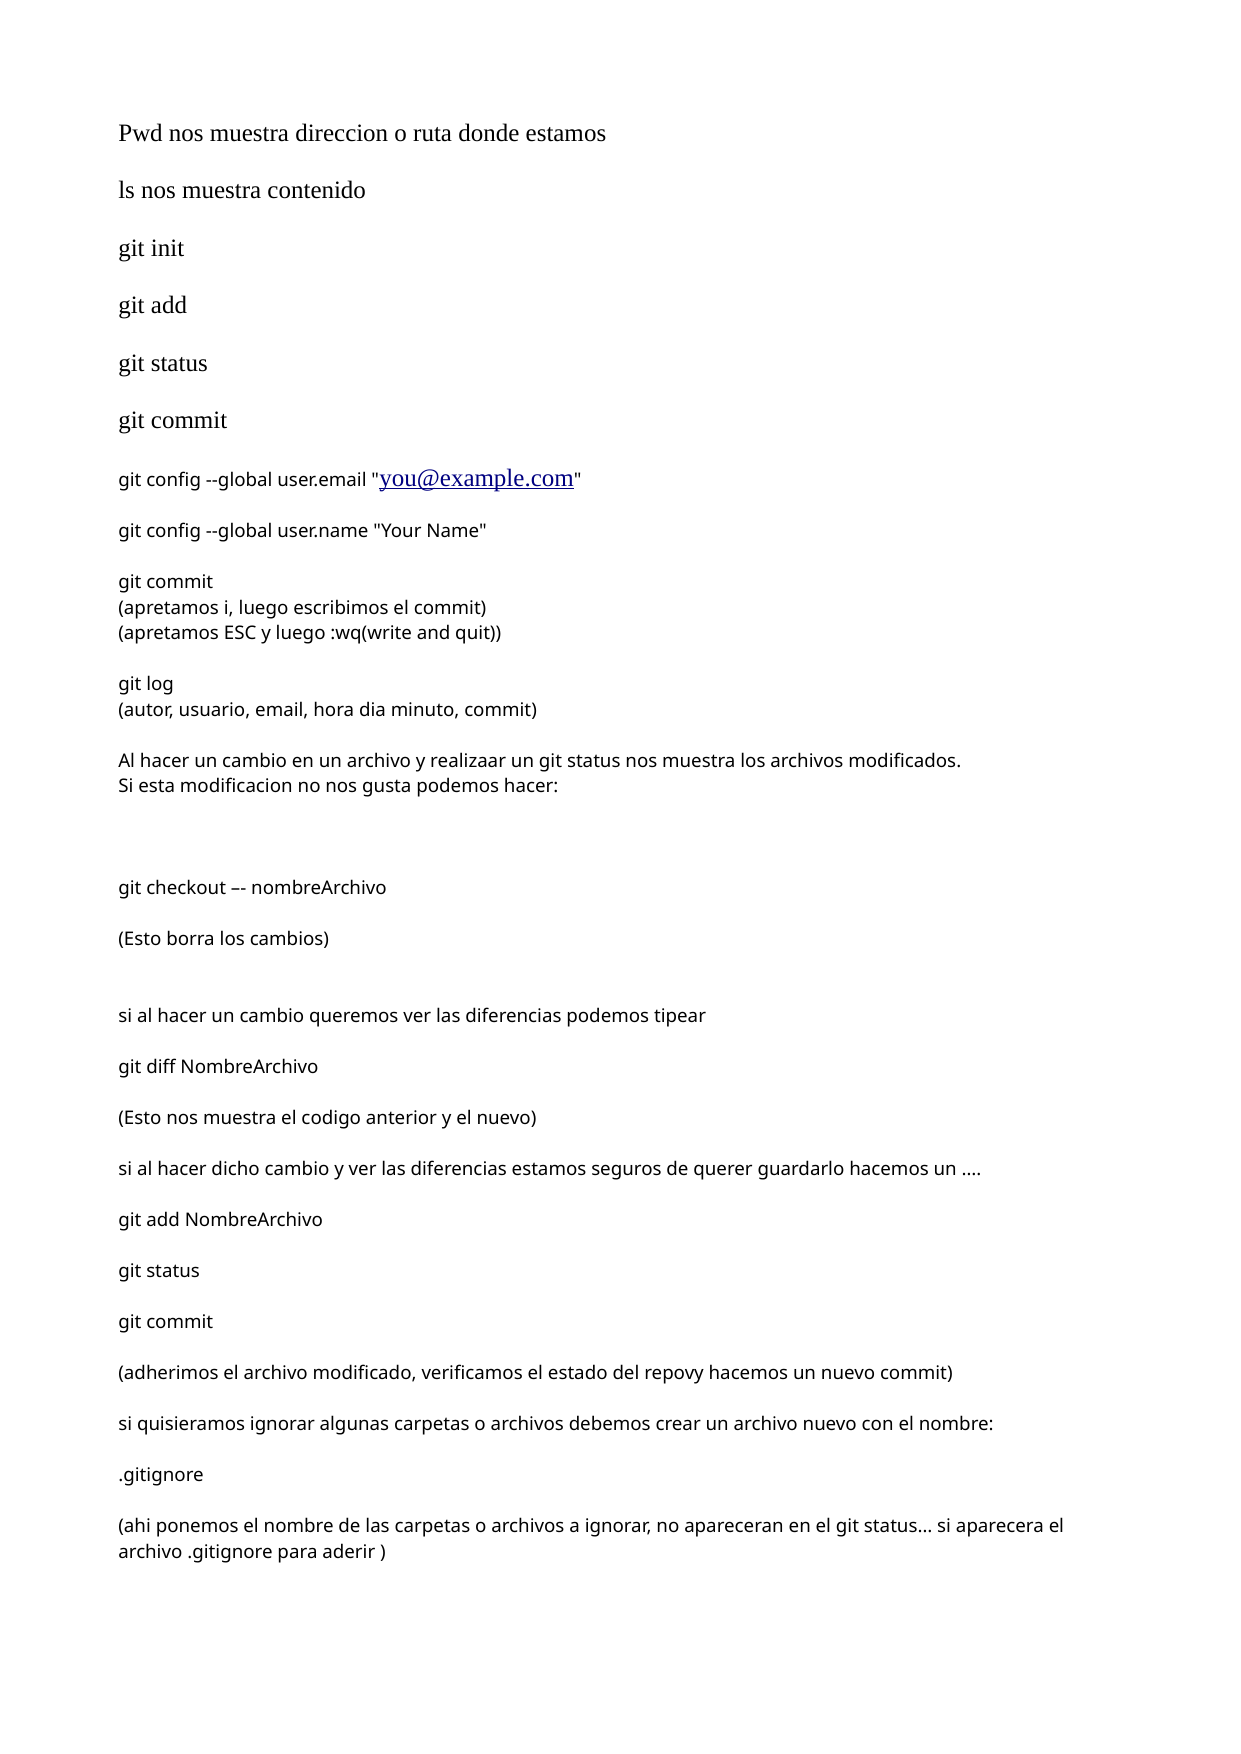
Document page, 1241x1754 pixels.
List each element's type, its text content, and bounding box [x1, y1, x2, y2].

text (Esto nos muestra el codigo anterior y el nuevo) [118, 1104, 1122, 1130]
text Pwd nos muestra direccion o ruta donde estamos [118, 118, 1122, 147]
text git commit [118, 568, 1122, 594]
text git status [118, 1257, 1122, 1283]
text (ahi ponemos el nombre de las carpetas o archivos a ignorar, no apareceran en el git status… si aparecera el archivo .gitignore para aderir ) [118, 1513, 1122, 1564]
text git commit [118, 406, 1122, 434]
text Al hacer un cambio en un archivo y realizaar un git status nos muestra los archivos modificados. [118, 747, 1122, 773]
text git checkout –- nombreArchivo [118, 875, 1122, 900]
text git commit [118, 1308, 1122, 1334]
text git config --global user.name "Your Name" [118, 517, 1122, 543]
text (autor, usuario, email, hora dia minuto, commit) [118, 696, 1122, 722]
text si al hacer dicho cambio y ver las diferencias estamos seguros de querer guardarlo hacemos un …. [118, 1155, 1122, 1181]
text Si esta modificacion no nos gusta podemos hacer: [118, 773, 1122, 798]
text git init [118, 233, 1122, 262]
text (Esto borra los cambios) [118, 926, 1122, 951]
text git log [118, 671, 1122, 696]
text (apretamos i, luego escribimos el commit) [118, 594, 1122, 619]
text (adherimos el archivo modificado, verificamos el estado del repovy hacemos un nuevo commit) [118, 1359, 1122, 1385]
text si al hacer un cambio queremos ver las diferencias podemos tipear [118, 1002, 1122, 1028]
text git add [118, 291, 1122, 319]
text git add NombreArchivo [118, 1206, 1122, 1232]
text git config --global user.email "you@example.com" [118, 463, 1122, 492]
text si quisieramos ignorar algunas carpetas o archivos debemos crear un archivo nuevo con el nombre: [118, 1411, 1122, 1436]
text ls nos muestra contenido [118, 176, 1122, 204]
text .gitignore [118, 1462, 1122, 1487]
text git diff NombreArchivo [118, 1053, 1122, 1079]
text git status [118, 348, 1122, 377]
text (apretamos ESC y luego :wq(write and quit)) [118, 619, 1122, 645]
